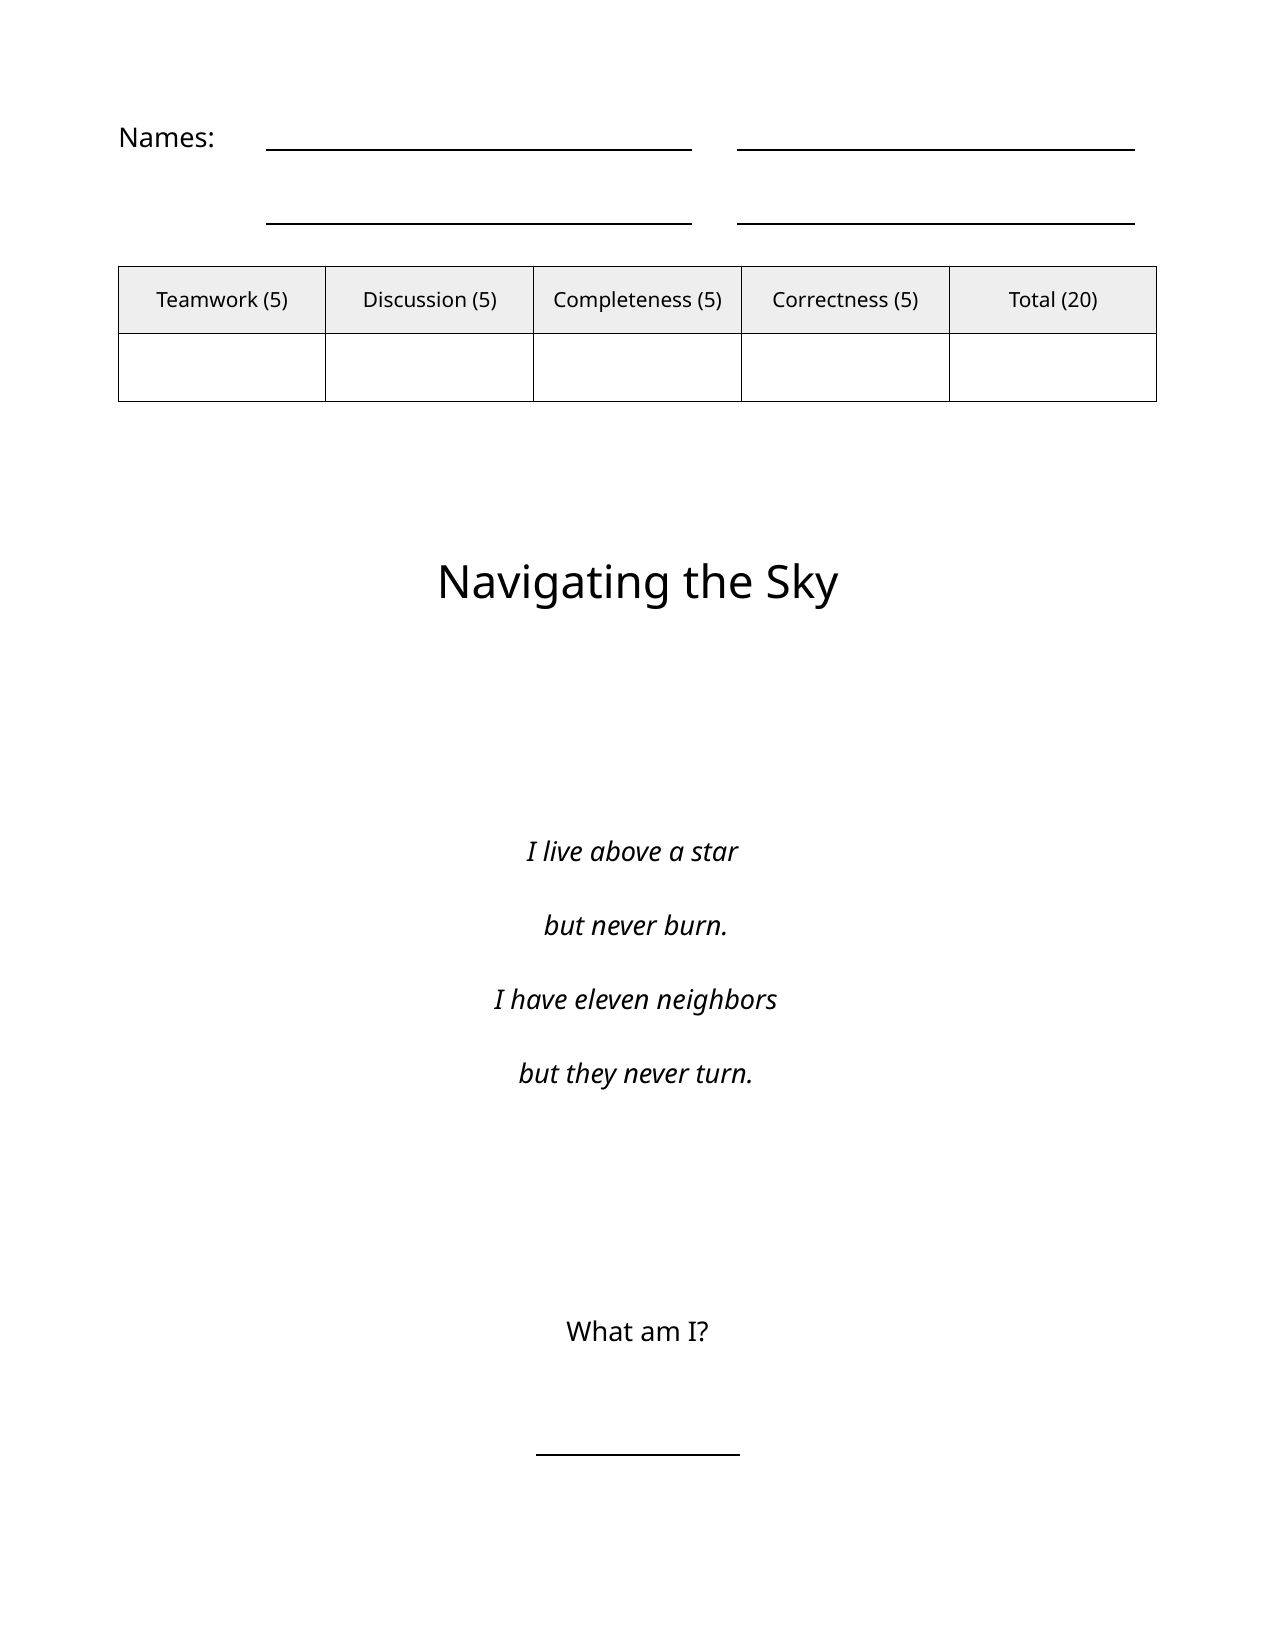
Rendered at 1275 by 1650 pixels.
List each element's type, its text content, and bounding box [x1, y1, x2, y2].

table_cell [950, 334, 1156, 401]
table_cell [742, 334, 949, 401]
text but never burn. [118, 907, 1157, 943]
text I live above a star [118, 833, 1157, 870]
table_cell [119, 334, 325, 401]
table_cell [534, 334, 741, 401]
text What am I? [118, 1312, 1157, 1349]
table_cell [326, 334, 533, 401]
text but they never turn. [118, 1054, 1157, 1091]
text I have eleven neighbors [118, 980, 1157, 1017]
table_header Discussion (5) [326, 267, 533, 333]
table_header Correctness (5) [742, 267, 949, 333]
table_header Total (20) [950, 267, 1156, 333]
text Navigating the Sky [118, 549, 1157, 612]
table_header Teamwork (5) [119, 267, 325, 333]
table_header Completeness (5) [534, 267, 741, 333]
text Names: [118, 118, 1157, 155]
